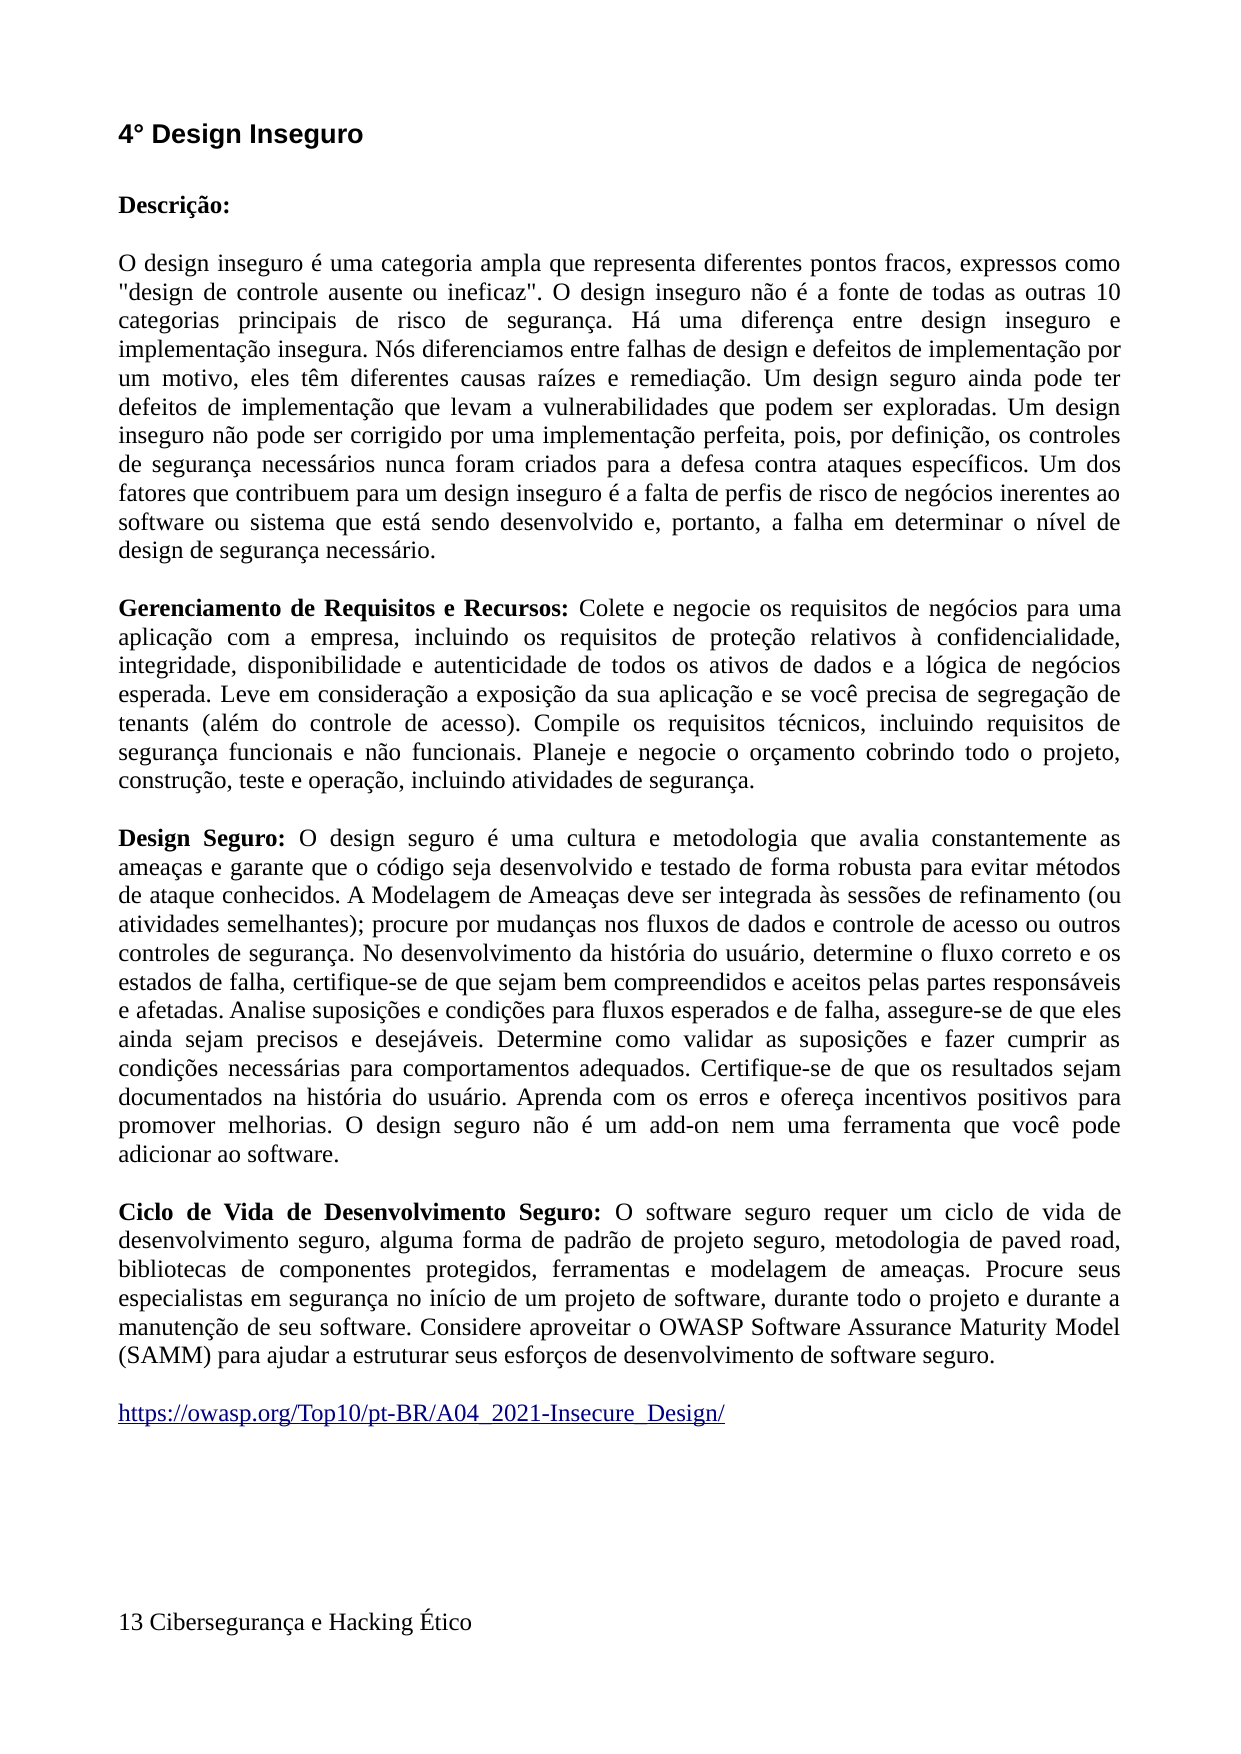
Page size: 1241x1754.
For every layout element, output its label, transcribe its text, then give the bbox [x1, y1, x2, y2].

text Ciclo de Vida de Desenvolvimento Seguro: O software seguro requer um ciclo de vida de desenvolvimento seguro, alguma forma de padrão de projeto seguro, metodologia de paved road, bibliotecas de componentes protegidos, ferramentas e modelagem de ameaças. Procure seus especialistas em segurança no início de um projeto de software, durante todo o projeto e durante a manutenção de seu software. Considere aproveitar o OWASP Software Assurance Maturity Model (SAMM) para ajudar a estruturar seus esforços de desenvolvimento de software seguro. [118, 1197, 1122, 1369]
text https://owasp.org/Top10/pt-BR/A04_2021-Insecure_Design/ [118, 1398, 1122, 1427]
text Gerenciamento de Requisitos e Recursos: Colete e negocie os requisitos de negócios para uma aplicação com a empresa, incluindo os requisitos de proteção relativos à confidencialidade, integridade, disponibilidade e autenticidade de todos os ativos de dados e a lógica de negócios esperada. Leve em consideração a exposição da sua aplicação e se você precisa de segregação de tenants (além do controle de acesso). Compile os requisitos técnicos, incluindo requisitos de segurança funcionais e não funcionais. Planeje e negocie o orçamento cobrindo todo o projeto, construção, teste e operação, incluindo atividades de segurança. [118, 593, 1122, 794]
subtitle 4° Design Inseguro [118, 118, 1122, 149]
text O design inseguro é uma categoria ampla que representa diferentes pontos fracos, expressos como "design de controle ausente ou ineficaz". O design inseguro não é a fonte de todas as outras 10 categorias principais de risco de segurança. Há uma diferença entre design inseguro e implementação insegura. Nós diferenciamos entre falhas de design e defeitos de implementação por um motivo, eles têm diferentes causas raízes e remediação. Um design seguro ainda pode ter defeitos de implementação que levam a vulnerabilidades que podem ser exploradas. Um design inseguro não pode ser corrigido por uma implementação perfeita, pois, por definição, os controles de segurança necessários nunca foram criados para a defesa contra ataques específicos. Um dos fatores que contribuem para um design inseguro é a falta de perfis de risco de negócios inerentes ao software ou sistema que está sendo desenvolvido e, portanto, a falha em determinar o nível de design de segurança necessário. [118, 248, 1122, 564]
text Descrição: [118, 191, 1122, 219]
text Design Seguro: O design seguro é uma cultura e metodologia que avalia constantemente as ameaças e garante que o código seja desenvolvido e testado de forma robusta para evitar métodos de ataque conhecidos. A Modelagem de Ameaças deve ser integrada às sessões de refinamento (ou atividades semelhantes); procure por mudanças nos fluxos de dados e controle de acesso ou outros controles de segurança. No desenvolvimento da história do usuário, determine o fluxo correto e os estados de falha, certifique-se de que sejam bem compreendidos e aceitos pelas partes responsáveis e afetadas. Analise suposições e condições para fluxos esperados e de falha, assegure-se de que eles ainda sejam precisos e desejáveis. Determine como validar as suposições e fazer cumprir as condições necessárias para comportamentos adequados. Certifique-se de que os resultados sejam documentados na história do usuário. Aprenda com os erros e ofereça incentivos positivos para promover melhorias. O design seguro não é um add-on nem uma ferramenta que você pode adicionar ao software. [118, 823, 1122, 1168]
